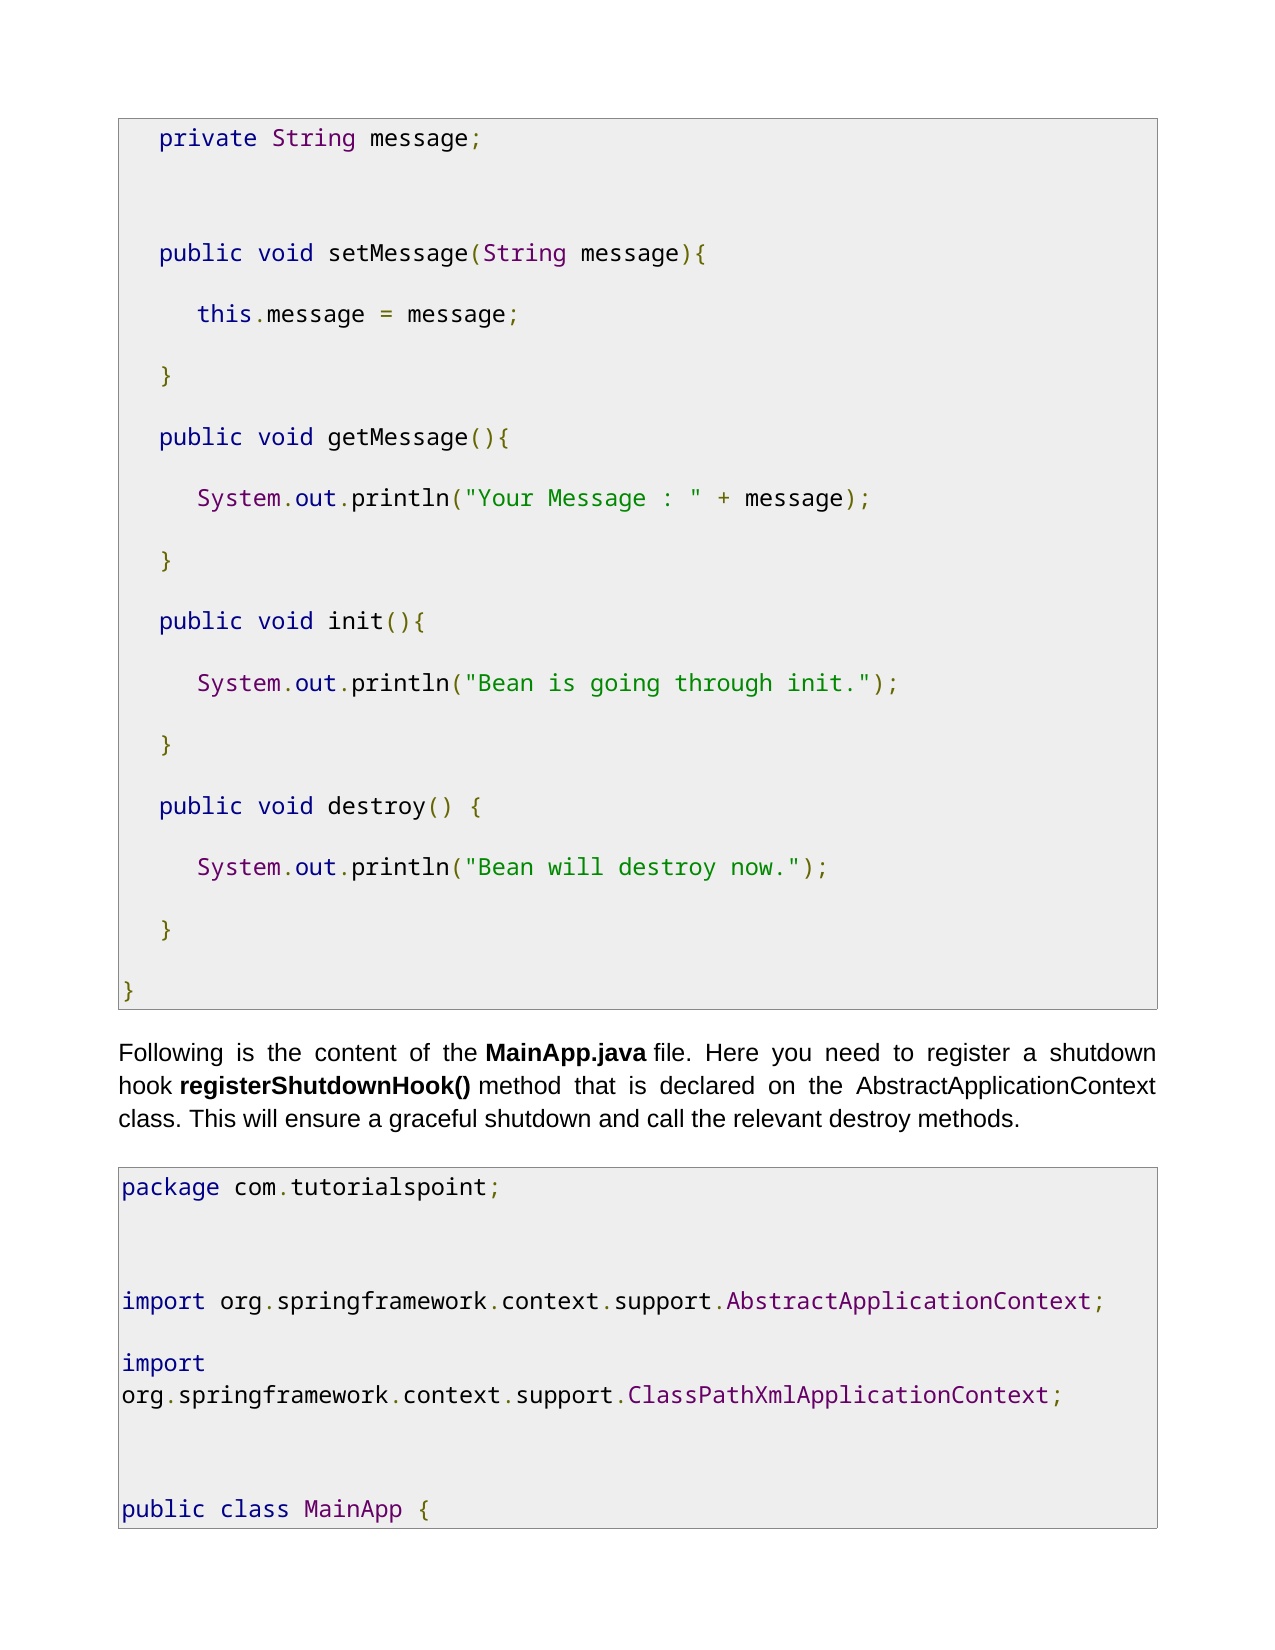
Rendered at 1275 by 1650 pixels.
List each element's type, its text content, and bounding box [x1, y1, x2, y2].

text } [119, 540, 1157, 575]
text import org.springframework.context.support.AbstractApplicationContext; [119, 1281, 1157, 1316]
text public void setMessage(String message){ [119, 233, 1157, 268]
text } [119, 909, 1157, 944]
text public class MainApp { [119, 1489, 1157, 1528]
text public void init(){ [119, 601, 1157, 637]
text private String message; [119, 119, 1157, 153]
text } [119, 356, 1157, 391]
text } [119, 970, 1157, 1009]
text this.message = message; [119, 294, 1157, 329]
text System.out.println("Bean will destroy now."); [119, 847, 1157, 882]
text public void getMessage(){ [119, 417, 1157, 452]
text System.out.println("Bean is going through init."); [119, 663, 1157, 698]
text System.out.println("Your Message : " + message); [119, 478, 1157, 514]
text Following is the content of the MainApp.java file. Here you need to register a shutdown hook registerShutdownHook() method that is declared on the AbstractApplicationContext class. This will ensure a graceful shutdown and call the relevant destroy methods. [118, 1038, 1157, 1133]
text public void destroy() { [119, 786, 1157, 821]
text } [119, 724, 1157, 759]
text package com.tutorialspoint; [119, 1168, 1157, 1202]
text import org.springframework.context.support.ClassPathXmlApplicationContext; [119, 1343, 1157, 1410]
